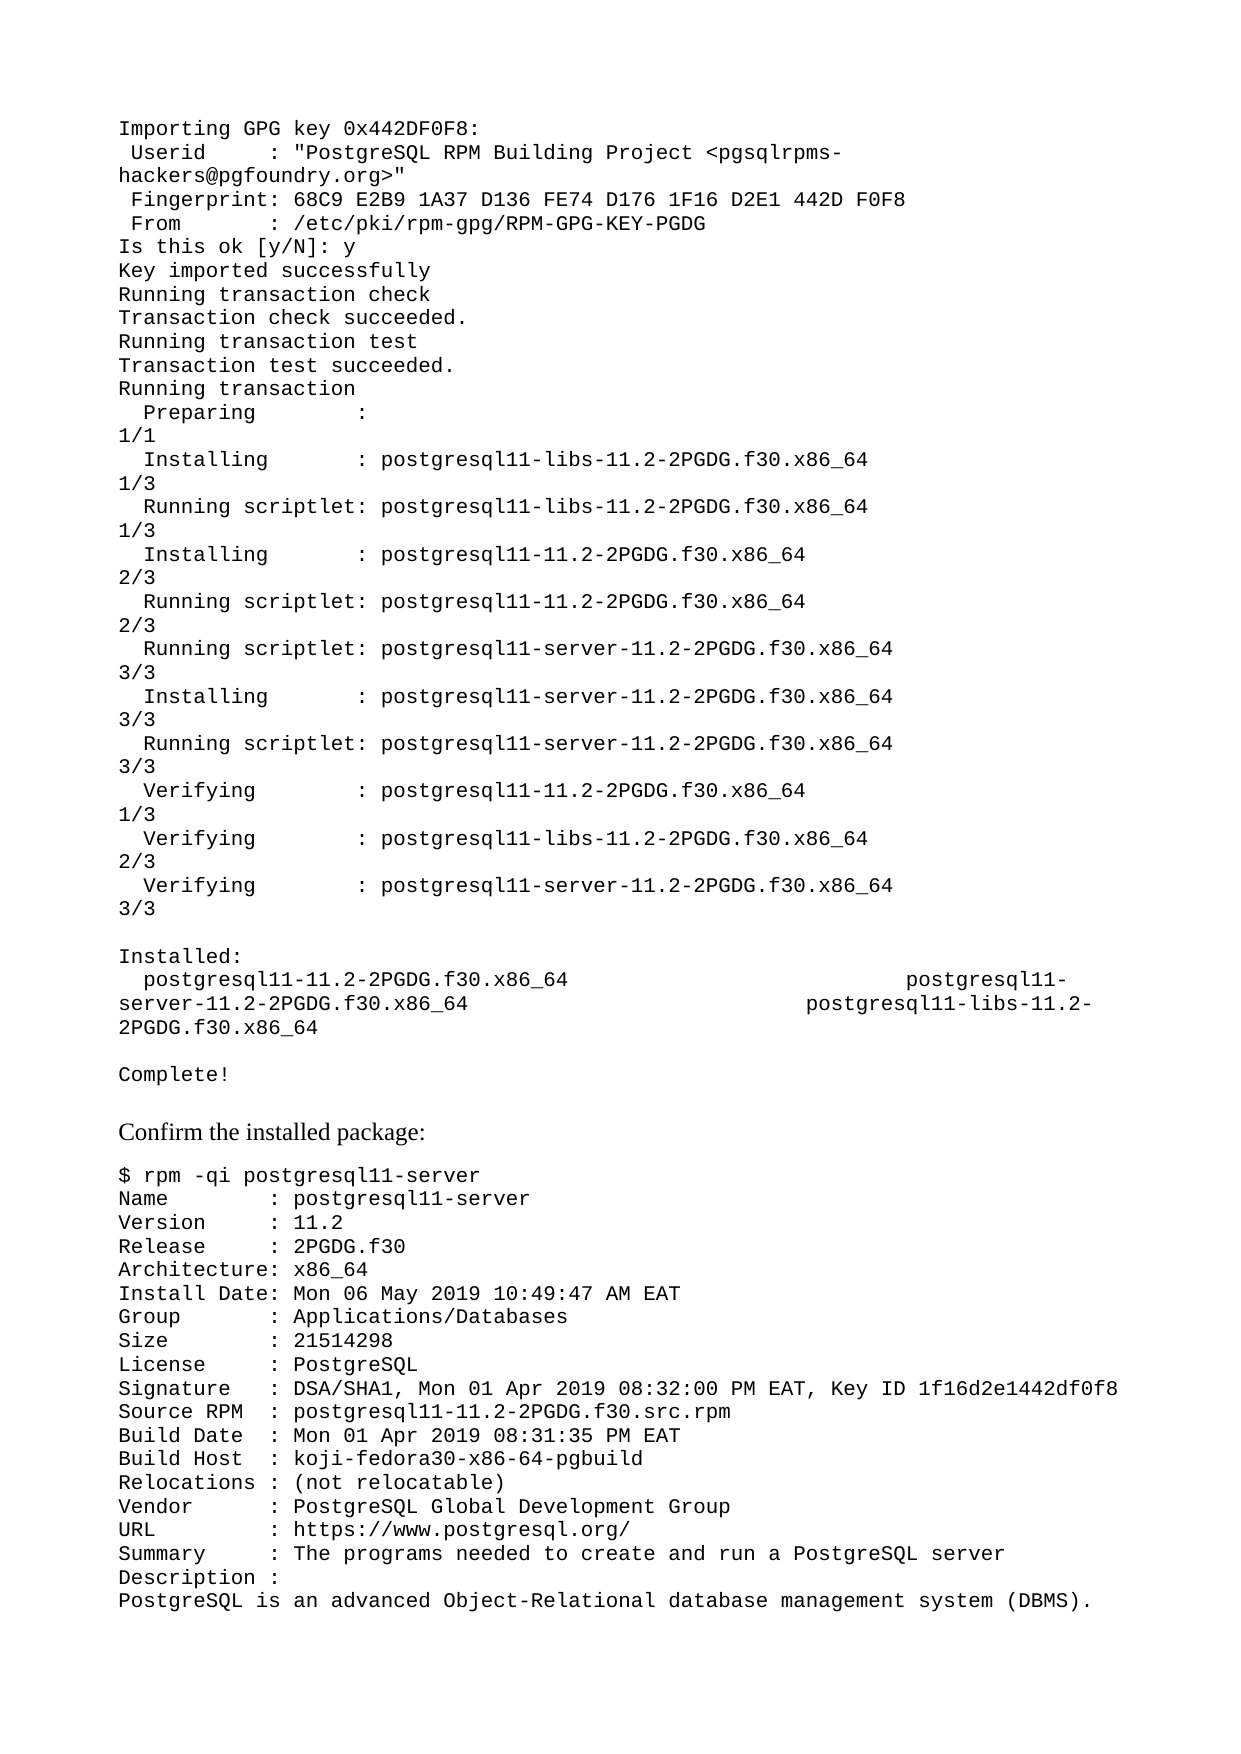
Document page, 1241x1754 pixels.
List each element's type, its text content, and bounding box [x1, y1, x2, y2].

text Transaction check succeeded. [118, 307, 1122, 331]
text Complete! [118, 1064, 1122, 1088]
text License : PostgreSQL [118, 1354, 1122, 1377]
text Release : 2PGDG.f30 [118, 1236, 1122, 1259]
text Signature : DSA/SHA1, Mon 01 Apr 2019 08:32:00 PM EAT, Key ID 1f16d2e1442df0f8 [118, 1377, 1122, 1401]
text Build Host : koji-fedora30-x86-64-pgbuild [118, 1448, 1122, 1472]
text Summary : The programs needed to create and run a PostgreSQL server [118, 1543, 1122, 1567]
text Running scriptlet: postgresql11-server-11.2-2PGDG.f30.x86_64 3/3 [118, 638, 1122, 686]
text Userid : "PostgreSQL RPM Building Project <pgsqlrpms-hackers@pgfoundry.org>" [118, 142, 1122, 189]
text Group : Applications/Databases [118, 1307, 1122, 1330]
text Relocations : (not relocatable) [118, 1472, 1122, 1496]
text Running transaction [118, 378, 1122, 402]
text Source RPM : postgresql11-11.2-2PGDG.f30.src.rpm [118, 1401, 1122, 1425]
text Installed: [118, 946, 1122, 969]
text Installing : postgresql11-libs-11.2-2PGDG.f30.x86_64 1/3 [118, 449, 1122, 496]
text Fingerprint: 68C9 E2B9 1A37 D136 FE74 D176 1F16 D2E1 442D F0F8 [118, 189, 1122, 213]
text Is this ok [y/N]: y [118, 236, 1122, 260]
text postgresql11-11.2-2PGDG.f30.x86_64 postgresql11-server-11.2-2PGDG.f30.x86_64 postgresql11-libs-11.2-2PGDG.f30.x86_64 [118, 969, 1122, 1040]
text Importing GPG key 0x442DF0F8: [118, 118, 1122, 142]
text Installing : postgresql11-11.2-2PGDG.f30.x86_64 2/3 [118, 544, 1122, 591]
text Install Date: Mon 06 May 2019 10:49:47 AM EAT [118, 1283, 1122, 1307]
text Architecture: x86_64 [118, 1259, 1122, 1283]
text Running scriptlet: postgresql11-libs-11.2-2PGDG.f30.x86_64 1/3 [118, 496, 1122, 544]
text Running scriptlet: postgresql11-11.2-2PGDG.f30.x86_64 2/3 [118, 591, 1122, 638]
text Verifying : postgresql11-libs-11.2-2PGDG.f30.x86_64 2/3 [118, 827, 1122, 875]
text Size : 21514298 [118, 1330, 1122, 1354]
text URL : https://www.postgresql.org/ [118, 1519, 1122, 1543]
text PostgreSQL is an advanced Object-Relational database management system (DBMS). [118, 1590, 1122, 1614]
text Verifying : postgresql11-11.2-2PGDG.f30.x86_64 1/3 [118, 780, 1122, 827]
text Verifying : postgresql11-server-11.2-2PGDG.f30.x86_64 3/3 [118, 875, 1122, 922]
text Running scriptlet: postgresql11-server-11.2-2PGDG.f30.x86_64 3/3 [118, 733, 1122, 780]
text Name : postgresql11-server [118, 1188, 1122, 1212]
text Vendor : PostgreSQL Global Development Group [118, 1496, 1122, 1519]
text Running transaction check [118, 284, 1122, 307]
text Transaction test succeeded. [118, 354, 1122, 378]
text From : /etc/pki/rpm-gpg/RPM-GPG-KEY-PGDG [118, 213, 1122, 236]
text $ rpm -qi postgresql11-server [118, 1165, 1122, 1188]
text Preparing : 1/1 [118, 402, 1122, 449]
text Version : 11.2 [118, 1212, 1122, 1236]
text Installing : postgresql11-server-11.2-2PGDG.f30.x86_64 3/3 [118, 686, 1122, 733]
text Build Date : Mon 01 Apr 2019 08:31:35 PM EAT [118, 1425, 1122, 1448]
text Key imported successfully [118, 260, 1122, 284]
text Running transaction test [118, 331, 1122, 354]
text Confirm the installed package: [118, 1117, 1122, 1146]
text Description : [118, 1567, 1122, 1590]
